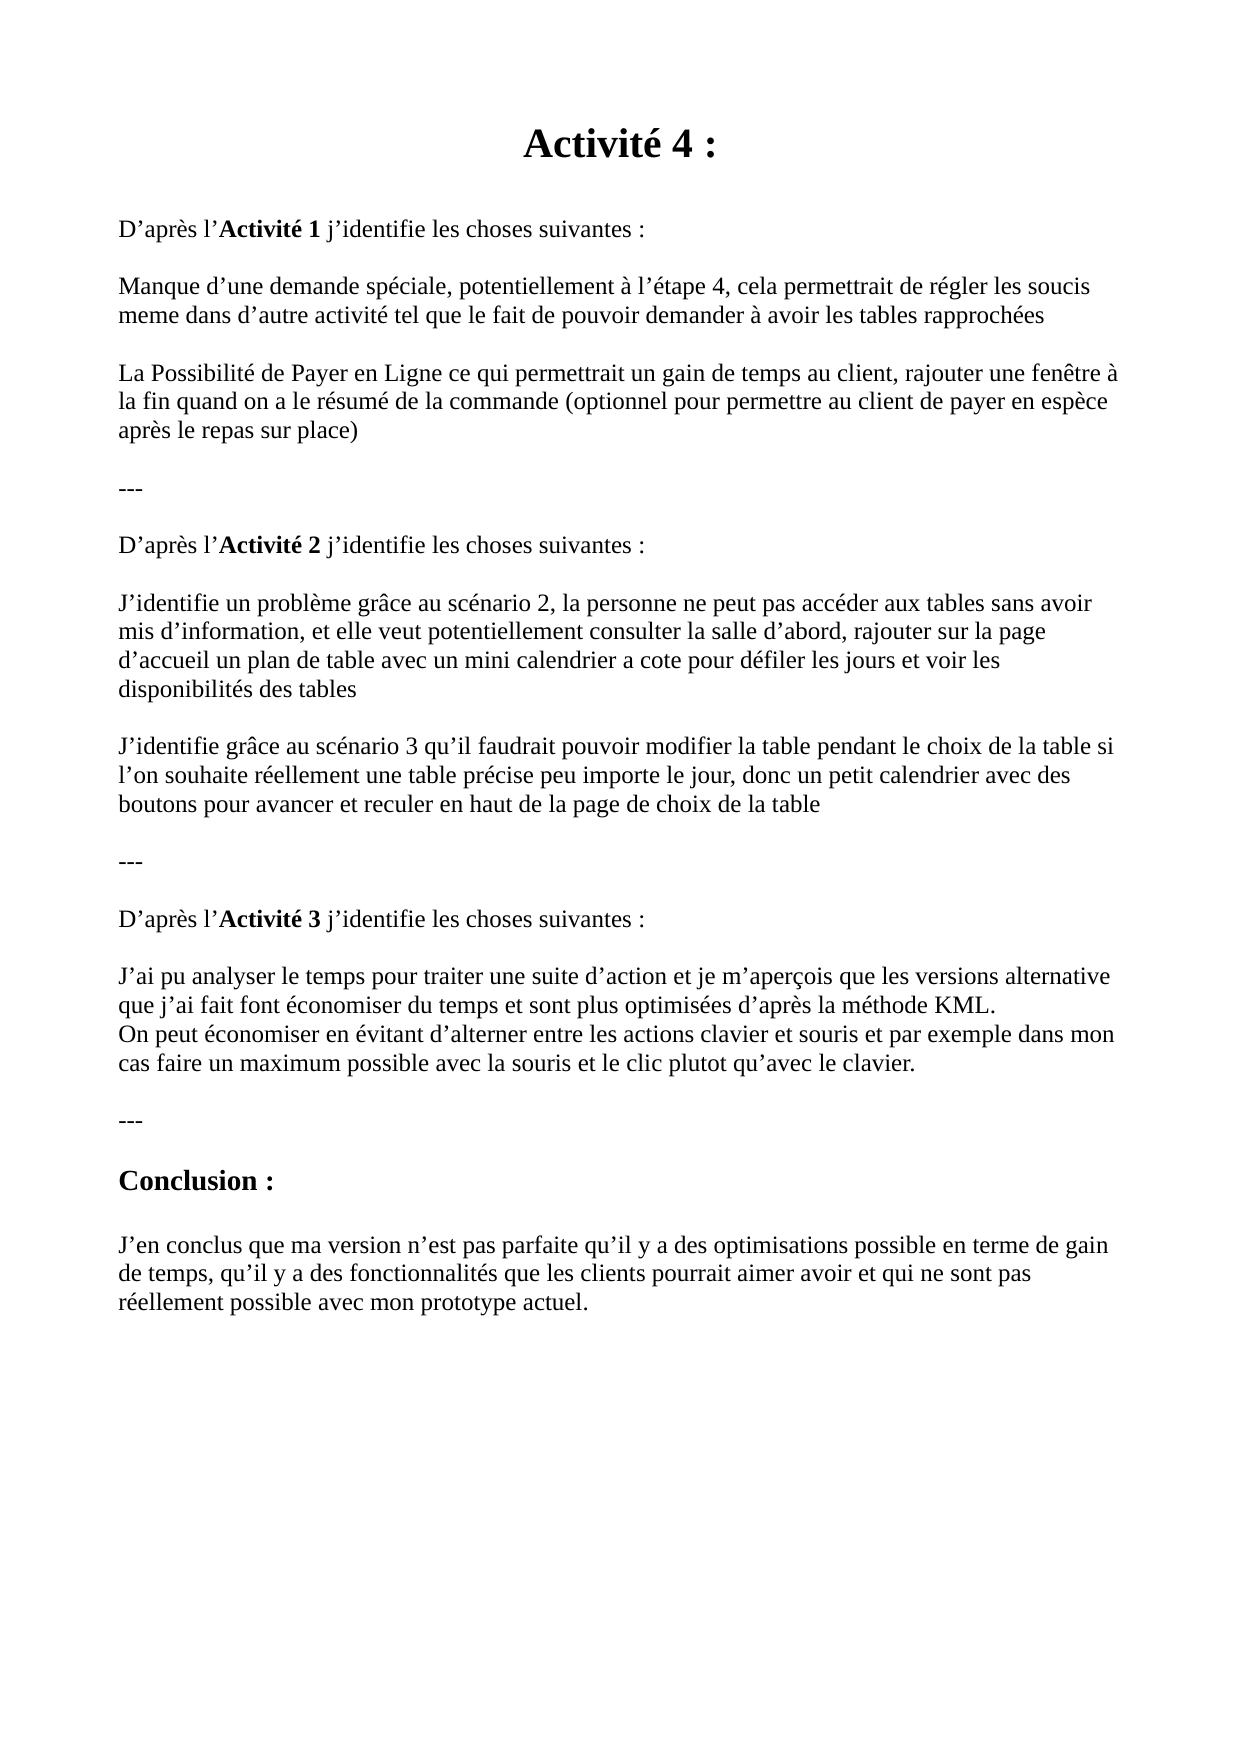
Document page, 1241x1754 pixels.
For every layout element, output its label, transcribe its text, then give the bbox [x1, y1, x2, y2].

text Activité 4 : [118, 118, 1122, 166]
text --- [118, 1105, 1122, 1134]
text --- [118, 846, 1122, 875]
text D’après l’Activité 2 j’identifie les choses suivantes : [118, 530, 1122, 559]
text J’identifie grâce au scénario 3 qu’il faudrait pouvoir modifier la table pendant le choix de la table si l’on souhaite réellement une table précise peu importe le jour, donc un petit calendrier avec des boutons pour avancer et reculer en haut de la page de choix de la table [118, 731, 1122, 818]
text La Possibilité de Payer en Ligne ce qui permettrait un gain de temps au client, rajouter une fenêtre à la fin quand on a le résumé de la commande (optionnel pour permettre au client de payer en espèce après le repas sur place) [118, 358, 1122, 444]
text D’après l’Activité 3 j’identifie les choses suivantes : [118, 904, 1122, 933]
text J’ai pu analyser le temps pour traiter une suite d’action et je m’aperçois que les versions alternative que j’ai fait font économiser du temps et sont plus optimisées d’après la méthode KML. On peut économiser en évitant d’alterner entre les actions clavier et souris et par exemple dans mon cas faire un maximum possible avec la souris et le clic plutot qu’avec le clavier. [118, 961, 1122, 1076]
text --- [118, 473, 1122, 501]
text Conclusion : [118, 1163, 1122, 1196]
text J’en conclus que ma version n’est pas parfaite qu’il y a des optimisations possible en terme de gain de temps, qu’il y a des fonctionnalités que les clients pourrait aimer avoir et qui ne sont pas réellement possible avec mon prototype actuel. [118, 1230, 1122, 1316]
text Manque d’une demande spéciale, potentiellement à l’étape 4, cela permettrait de régler les soucis meme dans d’autre activité tel que le fait de pouvoir demander à avoir les tables rapprochées [118, 271, 1122, 329]
text J’identifie un problème grâce au scénario 2, la personne ne peut pas accéder aux tables sans avoir mis d’information, et elle veut potentiellement consulter la salle d’abord, rajouter sur la page d’accueil un plan de table avec un mini calendrier a cote pour défiler les jours et voir les disponibilités des tables [118, 588, 1122, 703]
text D’après l’Activité 1 j’identifie les choses suivantes : [118, 214, 1122, 243]
